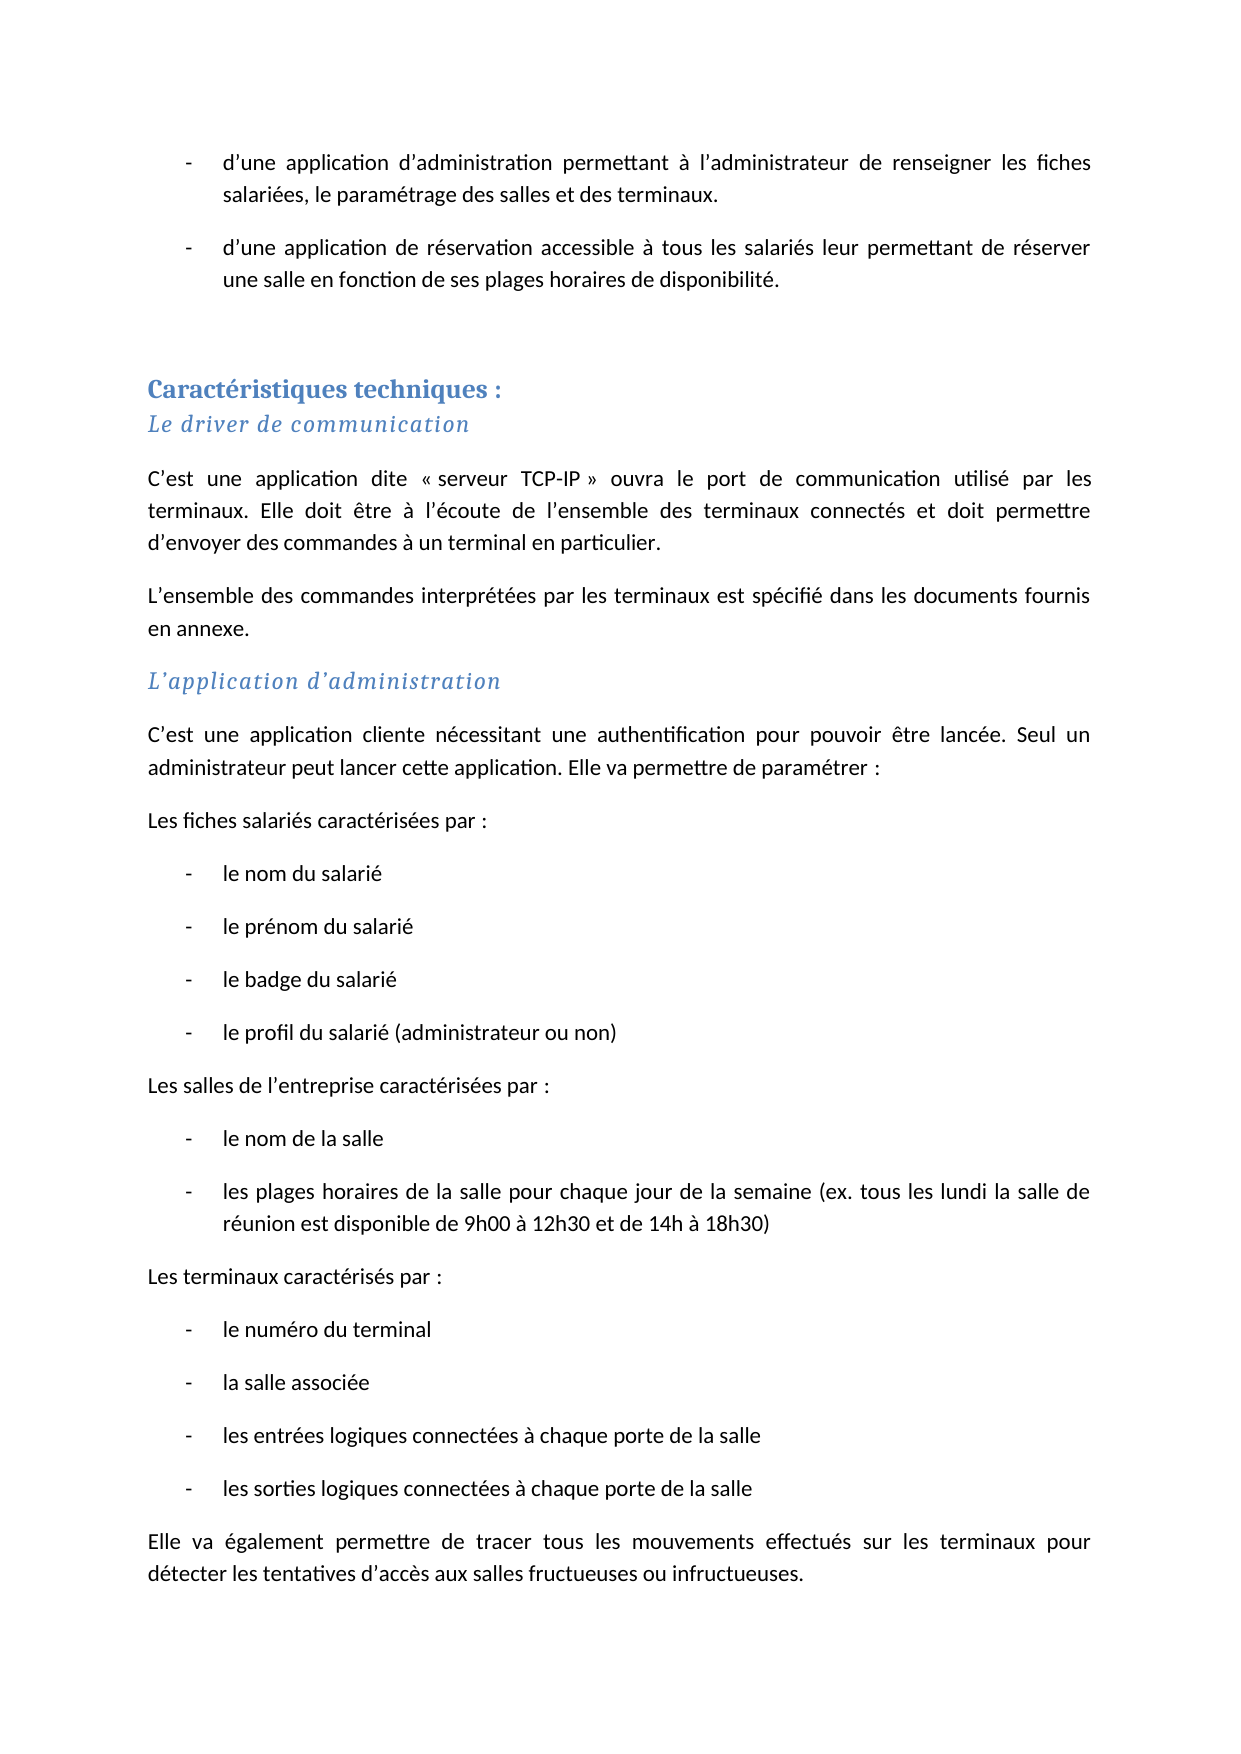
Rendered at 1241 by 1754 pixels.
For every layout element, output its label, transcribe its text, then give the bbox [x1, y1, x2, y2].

text C’est une application dite « serveur TCP-IP » ouvra le port de communication utilisé par les terminaux. Elle doit être à l’écoute de l’ensemble des terminaux connectés et doit permettre d’envoyer des commandes à un terminal en particulier. [148, 464, 1093, 557]
text Les fiches salariés caractérisées par : [148, 806, 1093, 834]
list les sorties logiques connectées à chaque porte de la salle [185, 1474, 1093, 1502]
list la salle associée [185, 1368, 1093, 1396]
list le profil du salarié (administrateur ou non) [185, 1018, 1093, 1046]
subtitle Caractéristiques techniques : [148, 374, 1093, 406]
text L’ensemble des commandes interprétées par les terminaux est spécifié dans les documents fournis en annexe. [148, 582, 1093, 642]
list le nom du salarié [185, 859, 1093, 887]
list d’une application de réservation accessible à tous les salariés leur permettant de réserver une salle en fonction de ses plages horaires de disponibilité. [185, 233, 1093, 293]
text Elle va également permettre de tracer tous les mouvements effectués sur les terminaux pour détecter les tentatives d’accès aux salles fructueuses ou infructueuses. [148, 1527, 1093, 1587]
list le badge du salarié [185, 965, 1093, 993]
text Les salles de l’entreprise caractérisées par : [148, 1071, 1093, 1099]
list le numéro du terminal [185, 1315, 1093, 1343]
list le nom de la salle [185, 1124, 1093, 1152]
list les plages horaires de la salle pour chaque jour de la semaine (ex. tous les lundi la salle de réunion est disponible de 9h00 à 12h30 et de 14h à 18h30) [185, 1177, 1093, 1237]
text C’est une application cliente nécessitant une authentification pour pouvoir être lancée. Seul un administrateur peut lancer cette application. Elle va permettre de paramétrer : [148, 721, 1093, 781]
subtitle L’application d’administration [148, 667, 1093, 696]
text Les terminaux caractérisés par : [148, 1262, 1093, 1290]
subtitle Le driver de communication [148, 410, 1093, 439]
list les entrées logiques connectées à chaque porte de la salle [185, 1421, 1093, 1449]
list d’une application d’administration permettant à l’administrateur de renseigner les fiches salariées, le paramétrage des salles et des terminaux. [185, 148, 1093, 208]
list le prénom du salarié [185, 912, 1093, 940]
